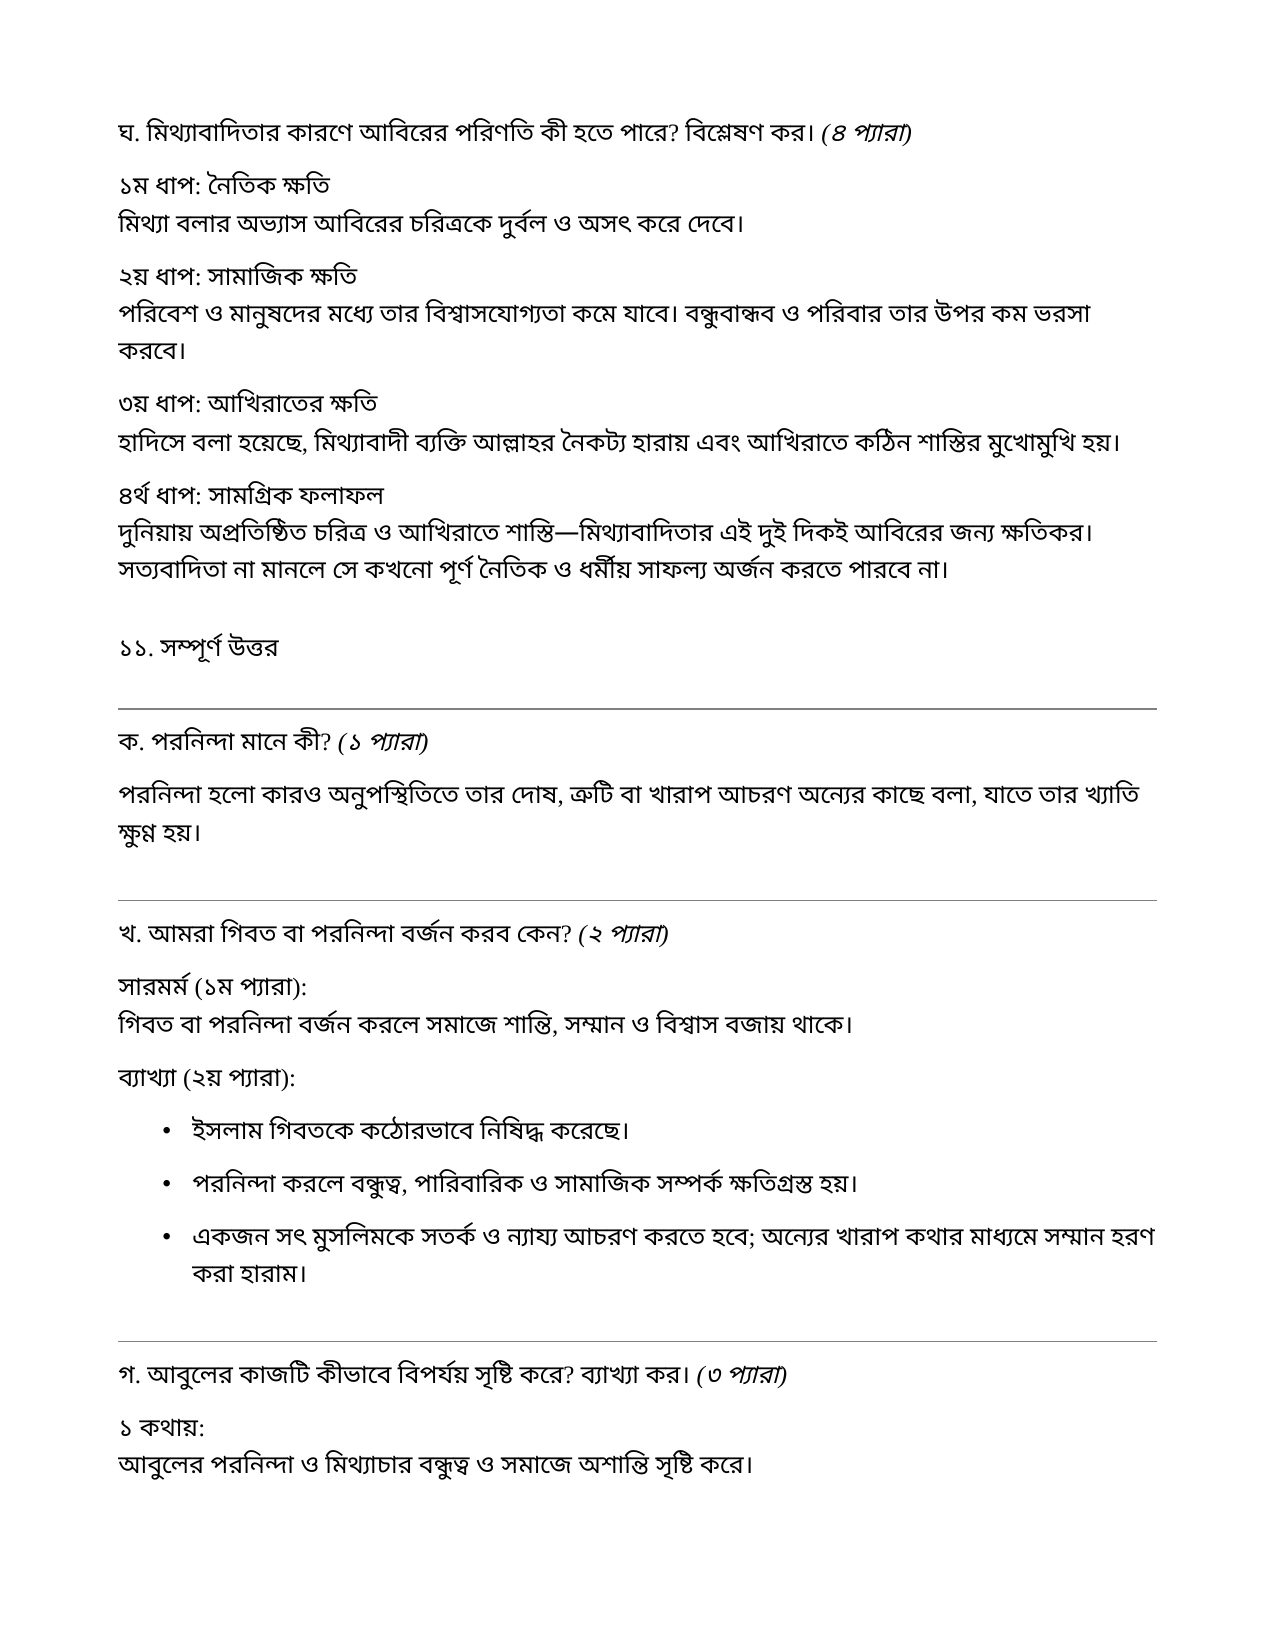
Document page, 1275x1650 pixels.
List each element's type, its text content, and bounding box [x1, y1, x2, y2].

subtitle ঘ. মিথ্যাবাদিতার কারণে আবিরের পরিণতি কী হতে পারে? বিশ্লেষণ কর। (৪ প্যারা) [118, 118, 1157, 152]
text ব্যাখ্যা (২য় প্যারা): [118, 1063, 1157, 1097]
text পরনিন্দা হলো কারও অনুপস্থিতিতে তার দোষ, ত্রুটি বা খারাপ আচরণ অন্যের কাছে বলা, যাতে তার খ্যাতি ক্ষুণ্ণ হয়। [118, 781, 1157, 852]
list একজন সৎ মুসলিমকে সতর্ক ও ন্যায্য আচরণ করতে হবে; অন্যের খারাপ কথার মাধ্যমে সম্মান হরণ করা হারাম। [162, 1222, 1157, 1293]
text সারমর্ম (১ম প্যারা): গিবত বা পরনিন্দা বর্জন করলে সমাজে শান্তি, সম্মান ও বিশ্বাস বজায় থাকে। [118, 972, 1157, 1044]
subtitle ক. পরনিন্দা মানে কী? (১ প্যারা) [118, 727, 1157, 761]
subtitle খ. আমরা গিবত বা পরনিন্দা বর্জন করব কেন? (২ প্যারা) [118, 919, 1157, 952]
text ৪র্থ ধাপ: সামগ্রিক ফলাফল দুনিয়ায় অপ্রতিষ্ঠিত চরিত্র ও আখিরাতে শাস্তি—মিথ্যাবাদিতার এই দুই দিকই আবিরের জন্য ক্ষতিকর। সত্যবাদিতা না মানলে সে কখনো পূর্ণ নৈতিক ও ধর্মীয় সাফল্য অর্জন করতে পারবে না। [118, 481, 1157, 589]
text ২য় ধাপ: সামাজিক ক্ষতি পরিবেশ ও মানুষদের মধ্যে তার বিশ্বাসযোগ্যতা কমে যাবে। বন্ধুবান্ধব ও পরিবার তার উপর কম ভরসা করবে। [118, 262, 1157, 370]
text ৩য় ধাপ: আখিরাতের ক্ষতি হাদিসে বলা হয়েছে, মিথ্যাবাদী ব্যক্তি আল্লাহর নৈকট্য হারায় এবং আখিরাতে কঠিন শাস্তির মুখোমুখি হয়। [118, 389, 1157, 461]
subtitle ১১. সম্পূর্ণ উত্তর [118, 633, 1157, 667]
subtitle গ. আবুলের কাজটি কীভাবে বিপর্যয় সৃষ্টি করে? ব্যাখ্যা কর। (৩ প্যারা) [118, 1360, 1157, 1394]
list পরনিন্দা করলে বন্ধুত্ব, পারিবারিক ও সামাজিক সম্পর্ক ক্ষতিগ্রস্ত হয়। [162, 1169, 1157, 1202]
text ১ কথায়: আবুলের পরনিন্দা ও মিথ্যাচার বন্ধুত্ব ও সমাজে অশান্তি সৃষ্টি করে। [118, 1413, 1157, 1484]
text ১ম ধাপ: নৈতিক ক্ষতি মিথ্যা বলার অভ্যাস আবিরের চরিত্রকে দুর্বল ও অসৎ করে দেবে। [118, 171, 1157, 242]
list ইসলাম গিবতকে কঠোরভাবে নিষিদ্ধ করেছে। [162, 1117, 1157, 1149]
